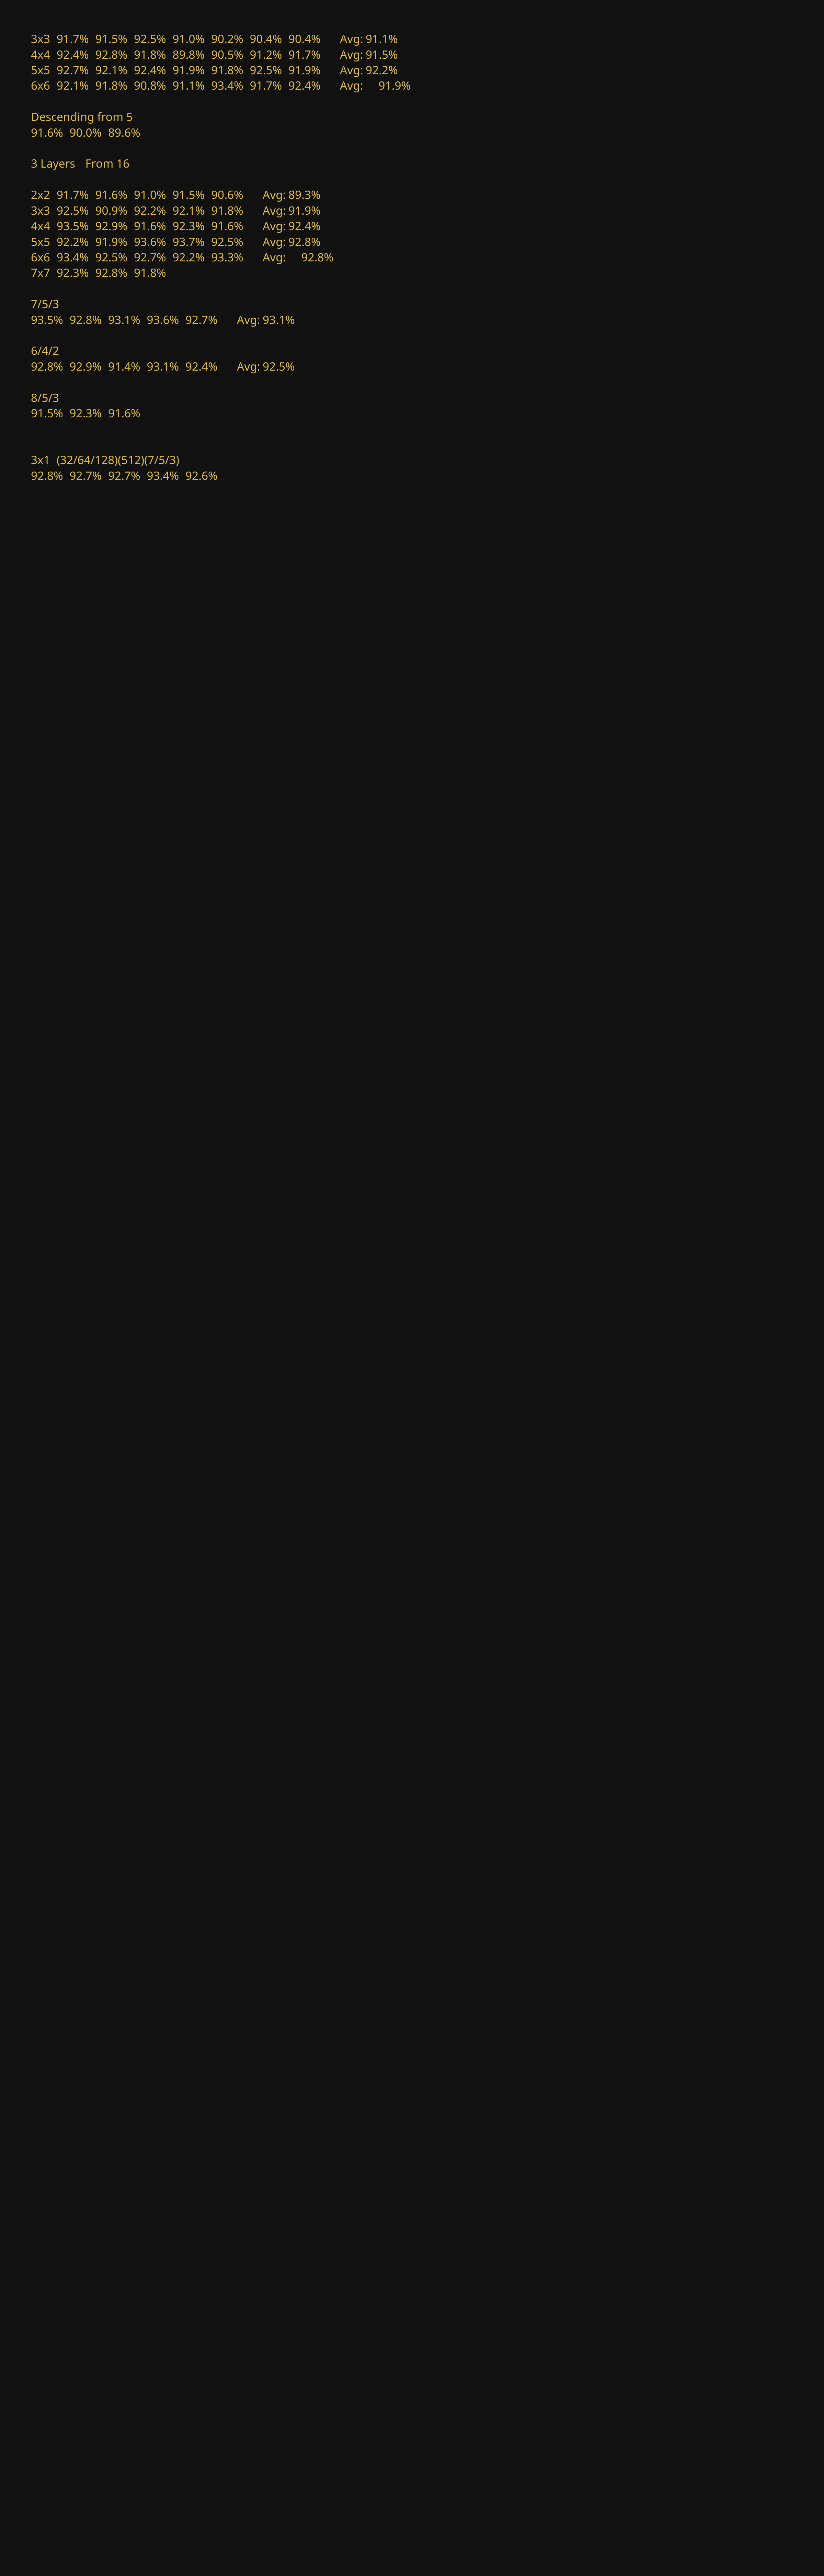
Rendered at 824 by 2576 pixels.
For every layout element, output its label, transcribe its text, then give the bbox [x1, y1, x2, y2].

text 4x4 93.5% 92.9% 91.6% 92.3% 91.6% Avg: 92.4% [31, 218, 793, 234]
text 91.6% 90.0% 89.6% [31, 124, 793, 140]
text 6/4/2 [31, 343, 793, 359]
text 2x2 91.7% 91.6% 91.0% 91.5% 90.6% Avg: 89.3% [31, 187, 793, 202]
text 7x7 92.3% 92.8% 91.8% [31, 265, 793, 281]
text 5x5 92.2% 91.9% 93.6% 93.7% 92.5% Avg: 92.8% [31, 234, 793, 249]
text 6x6 93.4% 92.5% 92.7% 92.2% 93.3% Avg: 92.8% [31, 249, 793, 265]
text 91.5% 92.3% 91.6% [31, 405, 793, 421]
text 3x1 (32/64/128)(512)(7/5/3) [31, 452, 793, 468]
text 7/5/3 [31, 296, 793, 312]
text 8/5/3 [31, 389, 793, 405]
text Descending from 5 [31, 109, 793, 124]
text 3x3 91.7% 91.5% 92.5% 91.0% 90.2% 90.4% 90.4% Avg: 91.1% [31, 31, 793, 46]
text 92.8% 92.9% 91.4% 93.1% 92.4% Avg: 92.5% [31, 359, 793, 374]
text 6x6 92.1% 91.8% 90.8% 91.1% 93.4% 91.7% 92.4% Avg: 91.9% [31, 78, 793, 93]
text 3 Layers From 16 [31, 156, 793, 171]
text 3x3 92.5% 90.9% 92.2% 92.1% 91.8% Avg: 91.9% [31, 202, 793, 218]
text 4x4 92.4% 92.8% 91.8% 89.8% 90.5% 91.2% 91.7% Avg: 91.5% [31, 46, 793, 62]
text 93.5% 92.8% 93.1% 93.6% 92.7% Avg: 93.1% [31, 312, 793, 327]
text 92.8% 92.7% 92.7% 93.4% 92.6% [31, 468, 793, 483]
text 5x5 92.7% 92.1% 92.4% 91.9% 91.8% 92.5% 91.9% Avg: 92.2% [31, 62, 793, 78]
